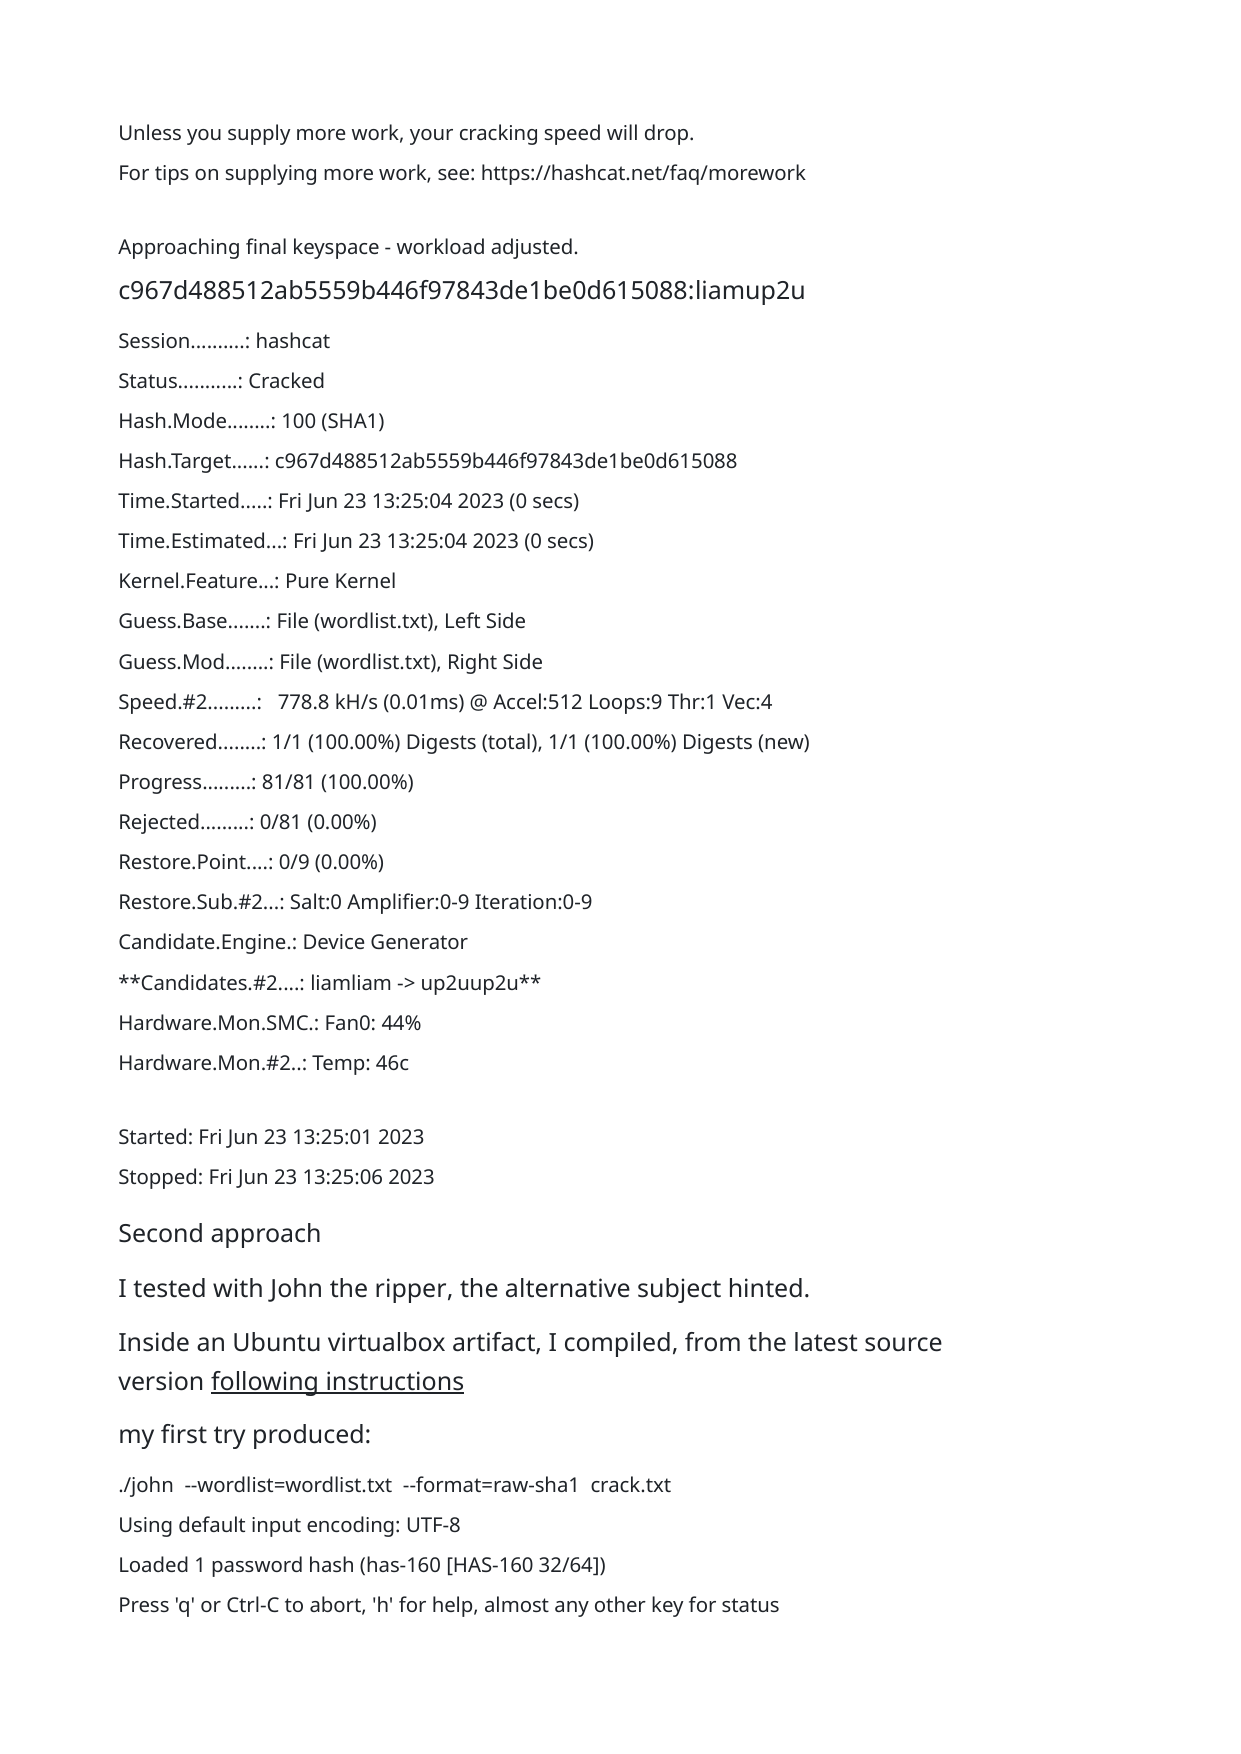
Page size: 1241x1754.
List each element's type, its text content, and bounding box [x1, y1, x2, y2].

text my first try produced: [118, 1417, 1122, 1451]
text Status...........: Cracked [118, 367, 1122, 394]
text Hardware.Mon.#2..: Temp: 46c [118, 1048, 1122, 1076]
text Restore.Sub.#2...: Salt:0 Amplifier:0-9 Iteration:0-9 [118, 888, 1122, 916]
text Stopped: Fri Jun 23 13:25:06 2023 [118, 1163, 1122, 1191]
text Guess.Base.......: File (wordlist.txt), Left Side [118, 607, 1122, 635]
text Inside an Ubuntu virtualbox artifact, I compiled, from the latest source version following instructions [118, 1324, 1122, 1397]
text Approaching final keyspace - workload adjusted. [118, 233, 1122, 260]
text Hash.Mode........: 100 (SHA1) [118, 407, 1122, 434]
text Using default input encoding: UTF-8 [118, 1511, 1122, 1539]
text Kernel.Feature...: Pure Kernel [118, 567, 1122, 595]
text Rejected.........: 0/81 (0.00%) [118, 808, 1122, 835]
text Guess.Mod........: File (wordlist.txt), Right Side [118, 647, 1122, 675]
subtitle Second approach [118, 1215, 1122, 1249]
text Press 'q' or Ctrl-C to abort, 'h' for help, almost any other key for status [118, 1591, 1122, 1619]
text c967d488512ab5559b446f97843de1be0d615088:liamup2u [118, 273, 1122, 307]
text Time.Estimated...: Fri Jun 23 13:25:04 2023 (0 secs) [118, 527, 1122, 555]
text Speed.#2.........: 778.8 kH/s (0.01ms) @ Accel:512 Loops:9 Thr:1 Vec:4 [118, 687, 1122, 715]
text Hash.Target......: c967d488512ab5559b446f97843de1be0d615088 [118, 447, 1122, 474]
text Unless you supply more work, your cracking speed will drop. [118, 118, 1122, 146]
text Recovered........: 1/1 (100.00%) Digests (total), 1/1 (100.00%) Digests (new) [118, 727, 1122, 755]
text Restore.Point....: 0/9 (0.00%) [118, 848, 1122, 876]
text ./john --wordlist=wordlist.txt --format=raw-sha1 crack.txt [118, 1471, 1122, 1498]
text Session..........: hashcat [118, 326, 1122, 354]
text Progress.........: 81/81 (100.00%) [118, 768, 1122, 795]
text For tips on supplying more work, see: https://hashcat.net/faq/morework [118, 158, 1122, 186]
text Candidate.Engine.: Device Generator [118, 928, 1122, 956]
text Time.Started.....: Fri Jun 23 13:25:04 2023 (0 secs) [118, 487, 1122, 514]
text Hardware.Mon.SMC.: Fan0: 44% [118, 1008, 1122, 1036]
text Started: Fri Jun 23 13:25:01 2023 [118, 1123, 1122, 1150]
text **Candidates.#2....: liamliam -> up2uup2u** [118, 968, 1122, 996]
text Loaded 1 password hash (has-160 [HAS-160 32/64]) [118, 1551, 1122, 1579]
text I tested with John the ripper, the alternative subject hinted. [118, 1270, 1122, 1304]
